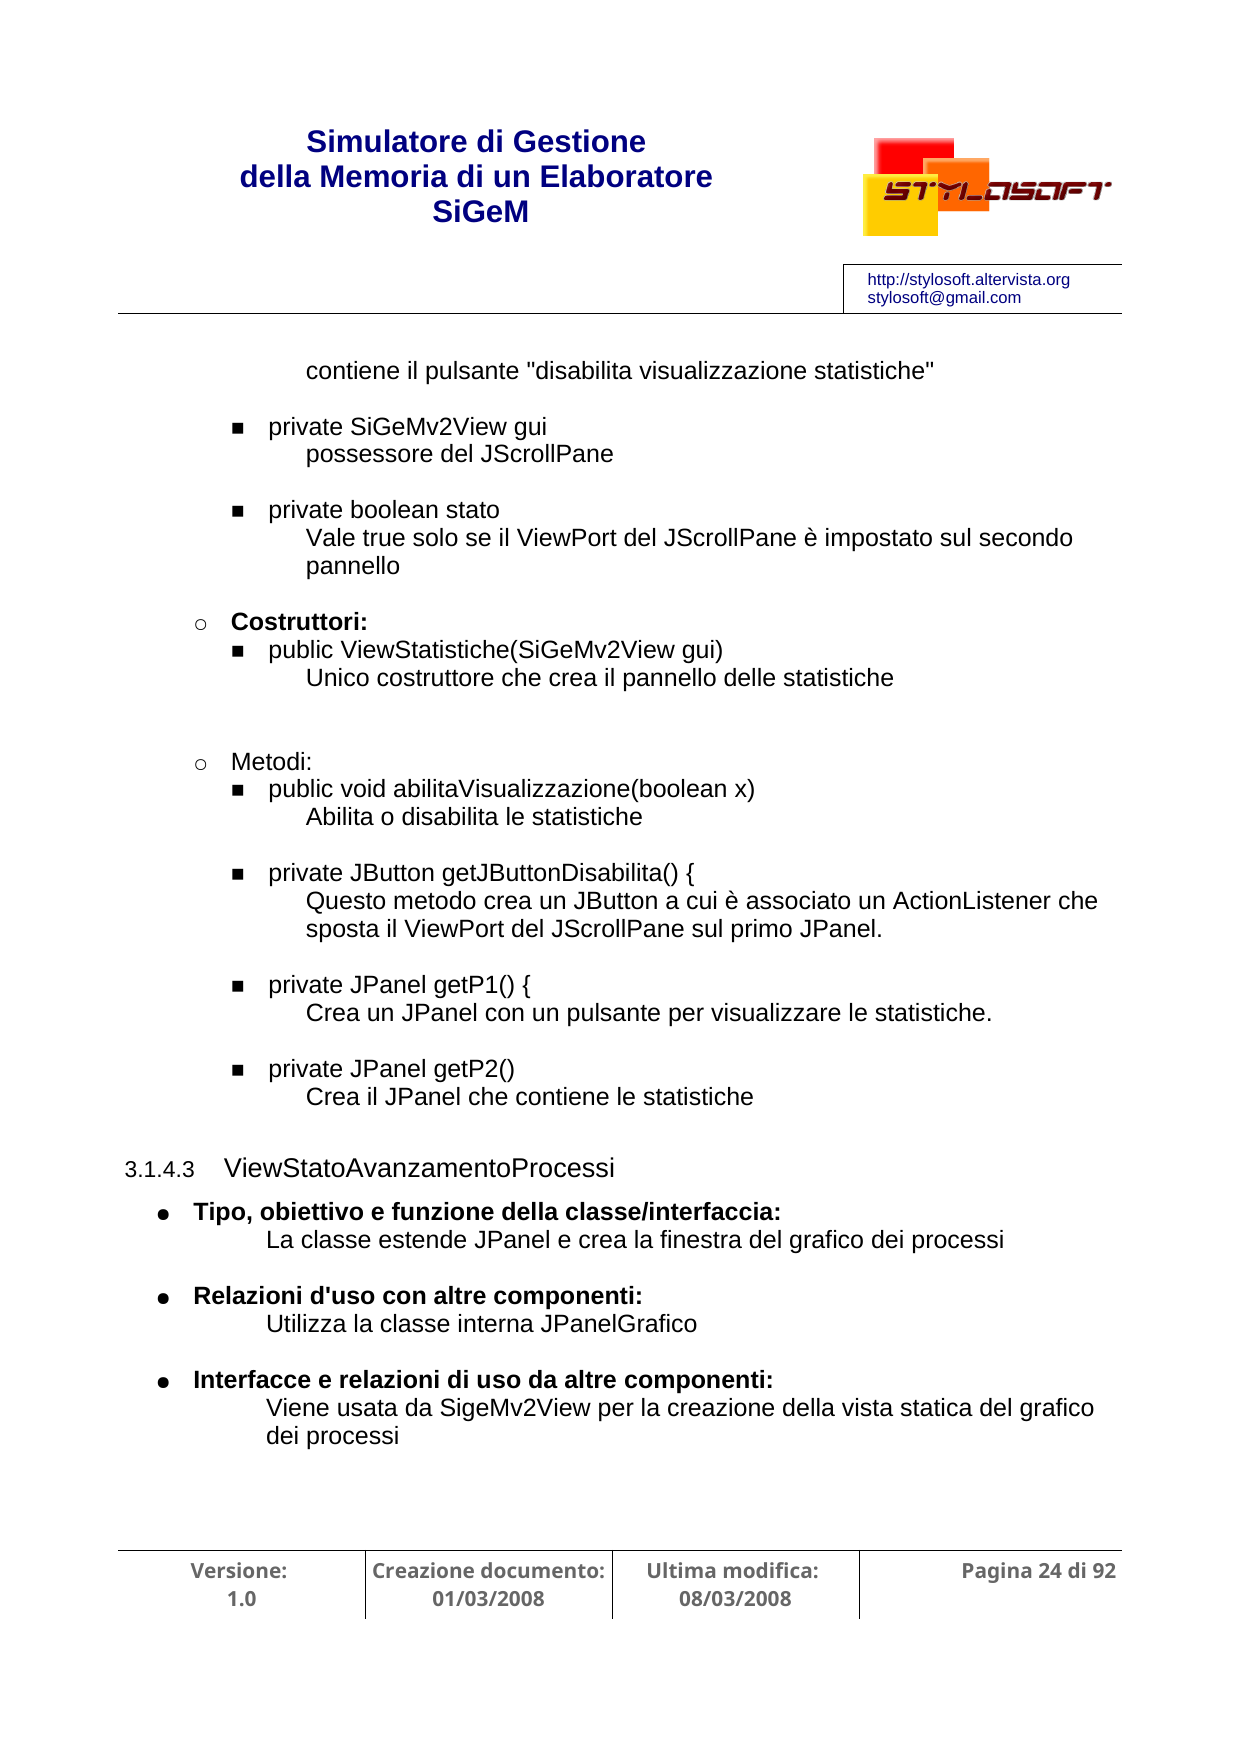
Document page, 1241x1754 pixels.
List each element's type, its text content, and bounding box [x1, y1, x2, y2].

list Crea un JPanel con un pulsante per visualizzare le statistiche. [268, 999, 1122, 1027]
list private JButton getJButtonDisabilita() { [231, 859, 1122, 887]
subtitle ViewStatoAvanzamentoProcessi [118, 1153, 1122, 1183]
list Viene usata da SigeMv2View per la creazione della vista statica del grafico dei processi [156, 1393, 1122, 1449]
list Tipo, obiettivo e funzione della classe/interfaccia: [156, 1198, 1122, 1226]
list Vale true solo se il ViewPort del JScrollPane è impostato sul secondo pannello [268, 524, 1122, 580]
list La classe estende JPanel e crea la finestra del grafico dei processi [156, 1226, 1122, 1254]
list Abilita o disabilita le statistiche [268, 803, 1122, 831]
list private JPanel getP2() [231, 1054, 1122, 1082]
list possessore del JScrollPane [268, 440, 1122, 468]
list Utilizza la classe interna JPanelGrafico [156, 1310, 1122, 1338]
list Relazioni d'uso con altre componenti: [156, 1282, 1122, 1310]
list Interfacce e relazioni di uso da altre componenti: [156, 1366, 1122, 1393]
list Crea il JPanel che contiene le statistiche [268, 1082, 1122, 1110]
list private SiGeMv2View gui [231, 412, 1122, 440]
list private boolean stato [231, 496, 1122, 524]
picture [848, 123, 1117, 247]
list sposta il ViewPort del JScrollPane sul primo JPanel. [268, 915, 1122, 943]
list Questo metodo crea un JButton a cui è associato un ActionListener che [268, 887, 1122, 915]
list public void abilitaVisualizzazione(boolean x) [231, 775, 1122, 803]
list Metodi: [193, 747, 1122, 775]
list private JPanel getP1() { [231, 971, 1122, 999]
list public ViewStatistiche(SiGeMv2View gui) [231, 636, 1122, 664]
list contiene il pulsante "disabilita visualizzazione statistiche" [268, 357, 1122, 384]
list Unico costruttore che crea il pannello delle statistiche [268, 664, 1122, 692]
list Costruttori: [193, 608, 1122, 636]
